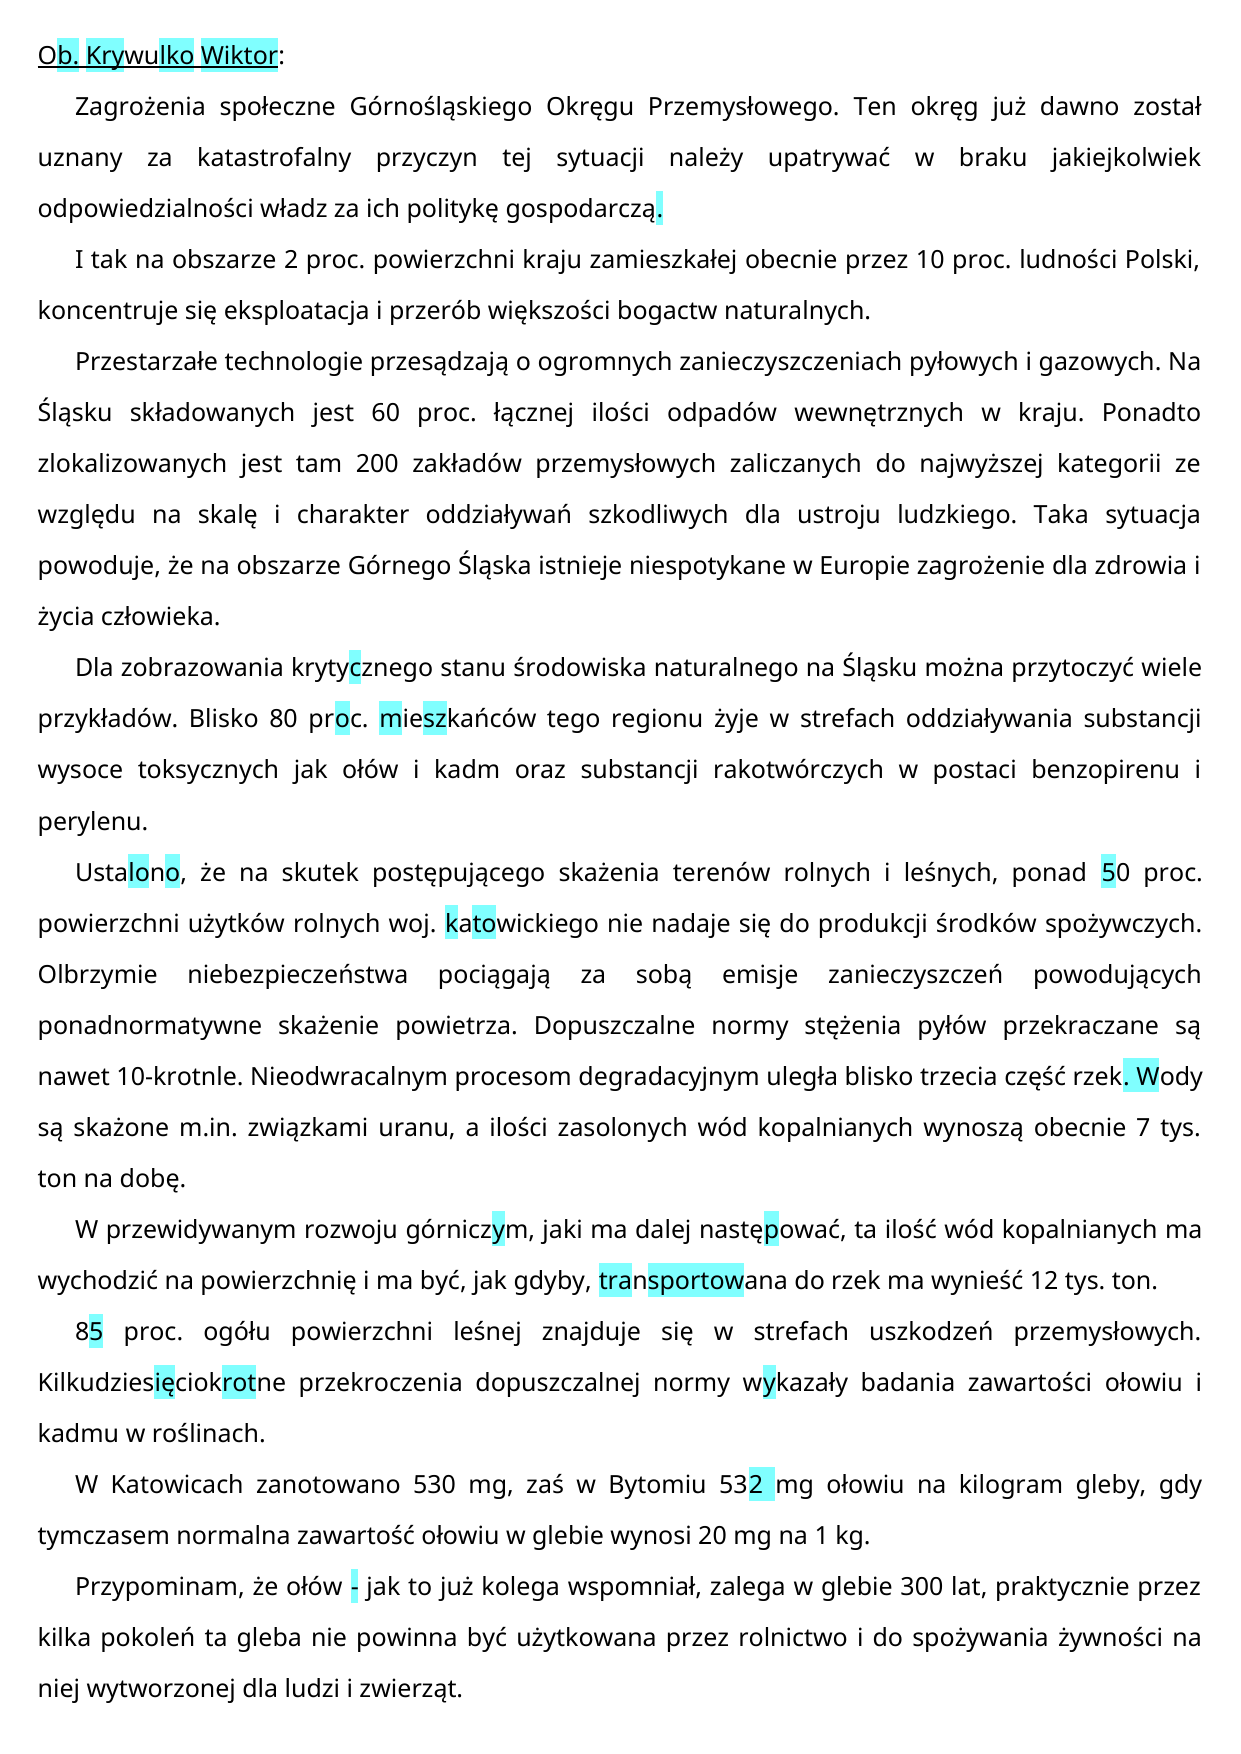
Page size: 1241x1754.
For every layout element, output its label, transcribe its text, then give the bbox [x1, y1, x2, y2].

text Przypominam, że ołów - jak to już kolega wspomniał, zalega w glebie 300 lat, praktycznie przez kilka pokoleń ta gleba nie powinna być użytkowana przez rolnictwo i do spożywania żywności na niej wytworzonej dla ludzi i zwierząt. [37, 1569, 1203, 1705]
text Ob. Krywulko Wiktor: [37, 37, 1203, 72]
text I tak na obszarze 2 proc. powierzchni kraju zamieszkałej obecnie przez 10 proc. ludności Polski, koncentruje się eksploatacja i przerób większości bogactw naturalnych. [37, 242, 1203, 327]
text Ustalono, że na skutek postępującego skażenia terenów rolnych i leśnych, ponad 50 proc. powierzchni użytków rolnych woj. katowickiego nie nadaje się do produkcji środków spożywczych. Olbrzymie niebezpieczeństwa pociągają za sobą emisje zanieczyszczeń powodujących ponadnormatywne skażenie powietrza. Dopuszczalne normy stężenia pyłów przekraczane są nawet 10-krotnle. Nieodwracalnym procesom degradacyjnym uległa blisko trzecia część rzek. Wody są skażone m.in. związkami uranu, a ilości zasolonych wód kopalnianych wynoszą obecnie 7 tys. ton na dobę. [37, 854, 1203, 1194]
text Przestarzałe technologie przesądzają o ogromnych zanieczyszczeniach pyłowych i gazowych. Na Śląsku składowanych jest 60 proc. łącznej ilości odpadów wewnętrznych w kraju. Ponadto zlokalizowanych jest tam 200 zakładów przemysłowych zaliczanych do najwyższej kategorii ze względu na skalę i charakter oddziaływań szkodliwych dla ustroju ludzkiego. Taka sytuacja powoduje, że na obszarze Górnego Śląska istnieje niespotykane w Europie zagrożenie dla zdrowia i życia człowieka. [37, 344, 1203, 633]
text W przewidywanym rozwoju górniczym, jaki ma dalej następować, ta ilość wód kopalnianych ma wychodzić na powierzchnię i ma być, jak gdyby, transportowana do rzek ma wynieść 12 tys. ton. [37, 1211, 1203, 1297]
text Zagrożenia społeczne Górnośląskiego Okręgu Przemysłowego. Ten okręg już dawno został uznany za katastrofalny przyczyn tej sytuacji należy upatrywać w braku jakiejkolwiek odpowiedzialności władz za ich politykę gospodarczą. [37, 88, 1203, 225]
text 85 proc. ogółu powierzchni leśnej znajduje się w strefach uszkodzeń przemysłowych. Kilkudziesięciokrotne przekroczenia dopuszczalnej normy wykazały badania zawartości ołowiu i kadmu w roślinach. [37, 1313, 1203, 1450]
text W Katowicach zanotowano 530 mg, zaś w Bytomiu 532 mg ołowiu na kilogram gleby, gdy tymczasem normalna zawartość ołowiu w glebie wynosi 20 mg na 1 kg. [37, 1467, 1203, 1552]
text Dla zobrazowania krytycznego stanu środowiska naturalnego na Śląsku można przytoczyć wiele przykładów. Blisko 80 proc. mieszkańców tego regionu żyje w strefach oddziaływania substancji wysoce toksycznych jak ołów i kadm oraz substancji rakotwórczych w postaci benzopirenu i perylenu. [37, 650, 1203, 837]
